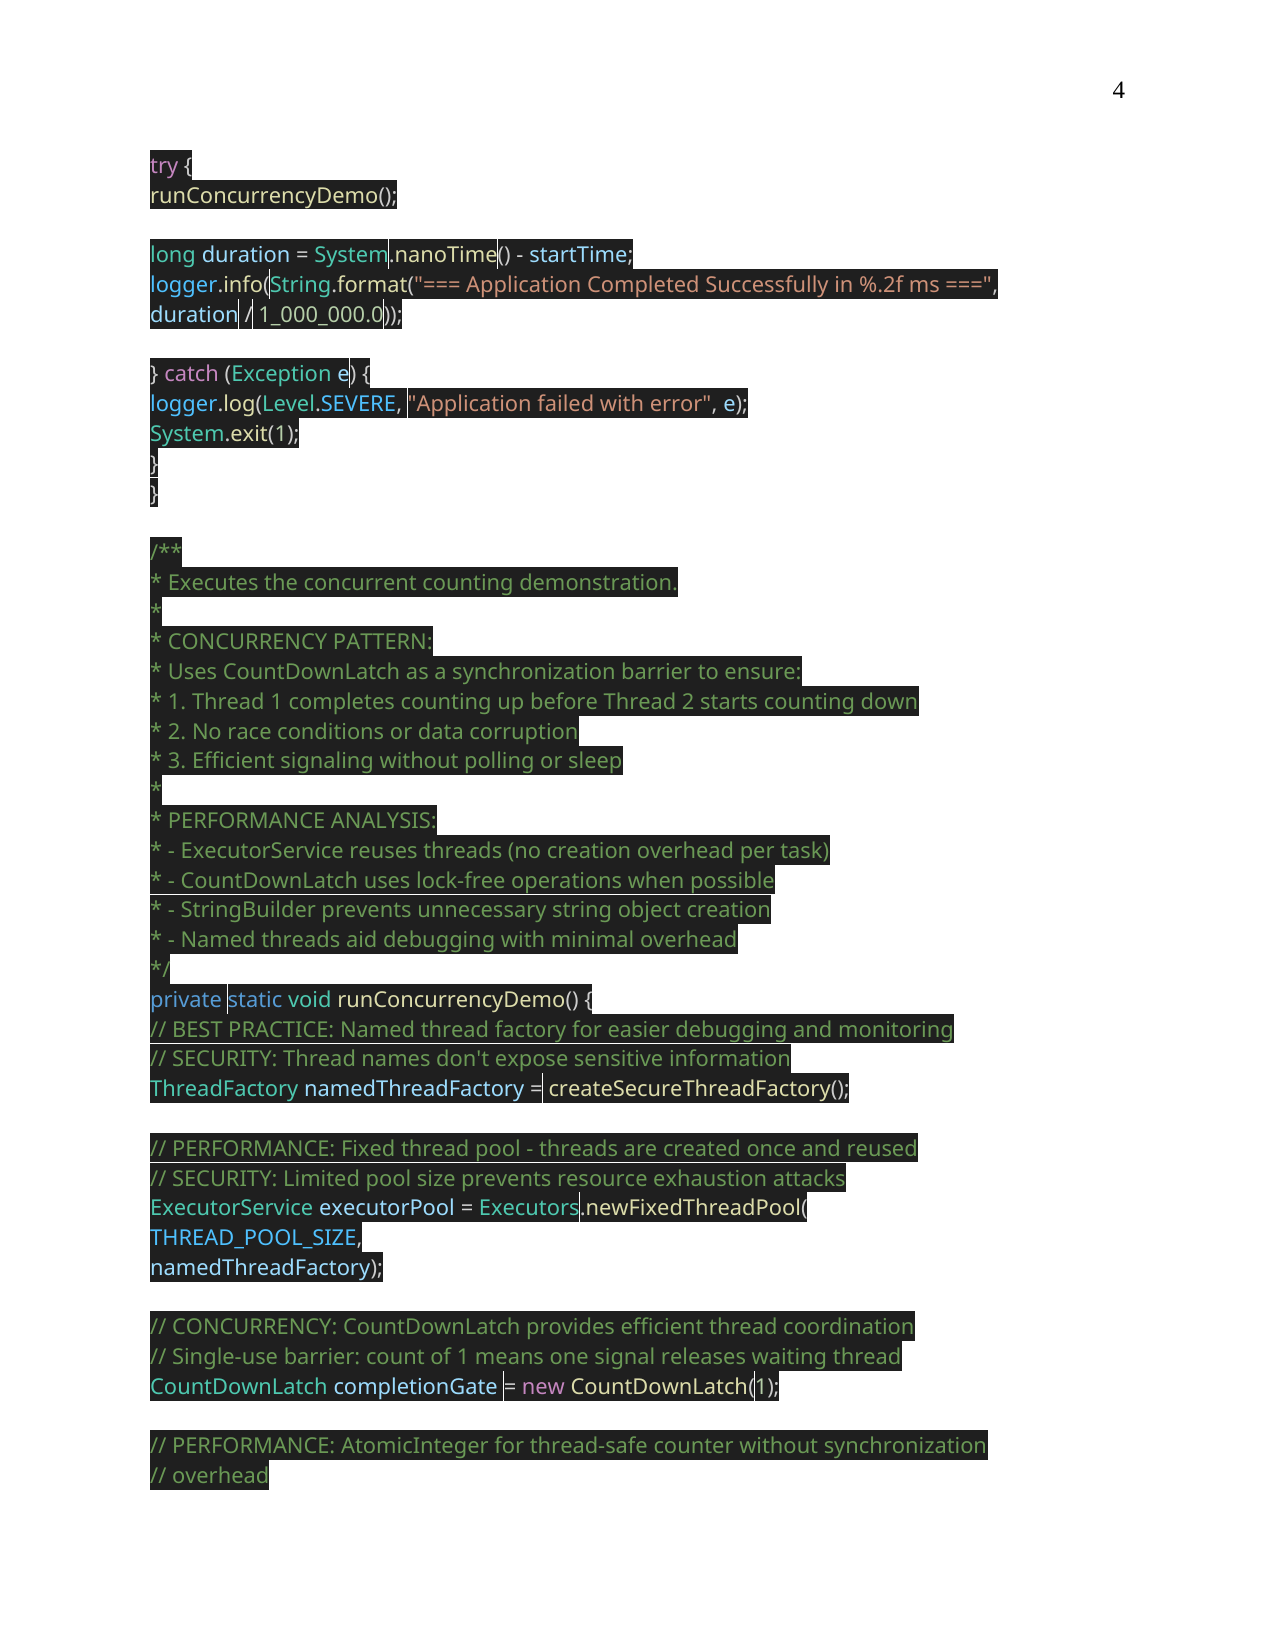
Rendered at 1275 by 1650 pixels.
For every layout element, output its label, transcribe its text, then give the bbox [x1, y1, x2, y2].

text * PERFORMANCE ANALYSIS: [150, 805, 1125, 835]
text * Executes the concurrent counting demonstration. [150, 567, 1125, 597]
text CountDownLatch completionGate = new CountDownLatch(1); [150, 1371, 1125, 1401]
text // overhead [150, 1460, 1125, 1490]
text // PERFORMANCE: AtomicInteger for thread-safe counter without synchronization [150, 1430, 1125, 1460]
text // Single-use barrier: count of 1 means one signal releases waiting thread [150, 1341, 1125, 1371]
text // SECURITY: Thread names don't expose sensitive information [150, 1043, 1125, 1073]
text System.exit(1); [150, 418, 1125, 448]
text ThreadFactory namedThreadFactory = createSecureThreadFactory(); [150, 1073, 1125, 1103]
text runConcurrencyDemo(); [150, 180, 1125, 209]
text * - ExecutorService reuses threads (no creation overhead per task) [150, 835, 1125, 865]
text * - Named threads aid debugging with minimal overhead [150, 924, 1125, 954]
text // PERFORMANCE: Fixed thread pool - threads are created once and reused [150, 1133, 1125, 1162]
text ExecutorService executorPool = Executors.newFixedThreadPool( [150, 1192, 1125, 1222]
text * 3. Efficient signaling without polling or sleep [150, 746, 1125, 775]
text // CONCURRENCY: CountDownLatch provides efficient thread coordination [150, 1311, 1125, 1341]
text // SECURITY: Limited pool size prevents resource exhaustion attacks [150, 1162, 1125, 1192]
text /** [150, 537, 1125, 567]
text // BEST PRACTICE: Named thread factory for easier debugging and monitoring [150, 1014, 1125, 1043]
text * - StringBuilder prevents unnecessary string object creation [150, 894, 1125, 924]
text */ [150, 954, 1125, 984]
text * CONCURRENCY PATTERN: [150, 626, 1125, 656]
text * - CountDownLatch uses lock-free operations when possible [150, 865, 1125, 894]
text long duration = System.nanoTime() - startTime; [150, 239, 1125, 269]
text * [150, 775, 1125, 805]
text } [150, 477, 1125, 507]
text try { [150, 150, 1125, 180]
text logger.log(Level.SEVERE, "Application failed with error", e); [150, 388, 1125, 418]
text } catch (Exception e) { [150, 358, 1125, 388]
text * 2. No race conditions or data corruption [150, 716, 1125, 746]
text private static void runConcurrencyDemo() { [150, 984, 1125, 1014]
text } [150, 448, 1125, 477]
text * Uses CountDownLatch as a synchronization barrier to ensure: [150, 656, 1125, 686]
text logger.info(String.format("=== Application Completed Successfully in %.2f ms ===", [150, 269, 1125, 299]
text namedThreadFactory); [150, 1252, 1125, 1282]
text duration / 1_000_000.0)); [150, 299, 1125, 329]
text * 1. Thread 1 completes counting up before Thread 2 starts counting down [150, 686, 1125, 716]
text * [150, 597, 1125, 626]
text THREAD_POOL_SIZE, [150, 1222, 1125, 1252]
